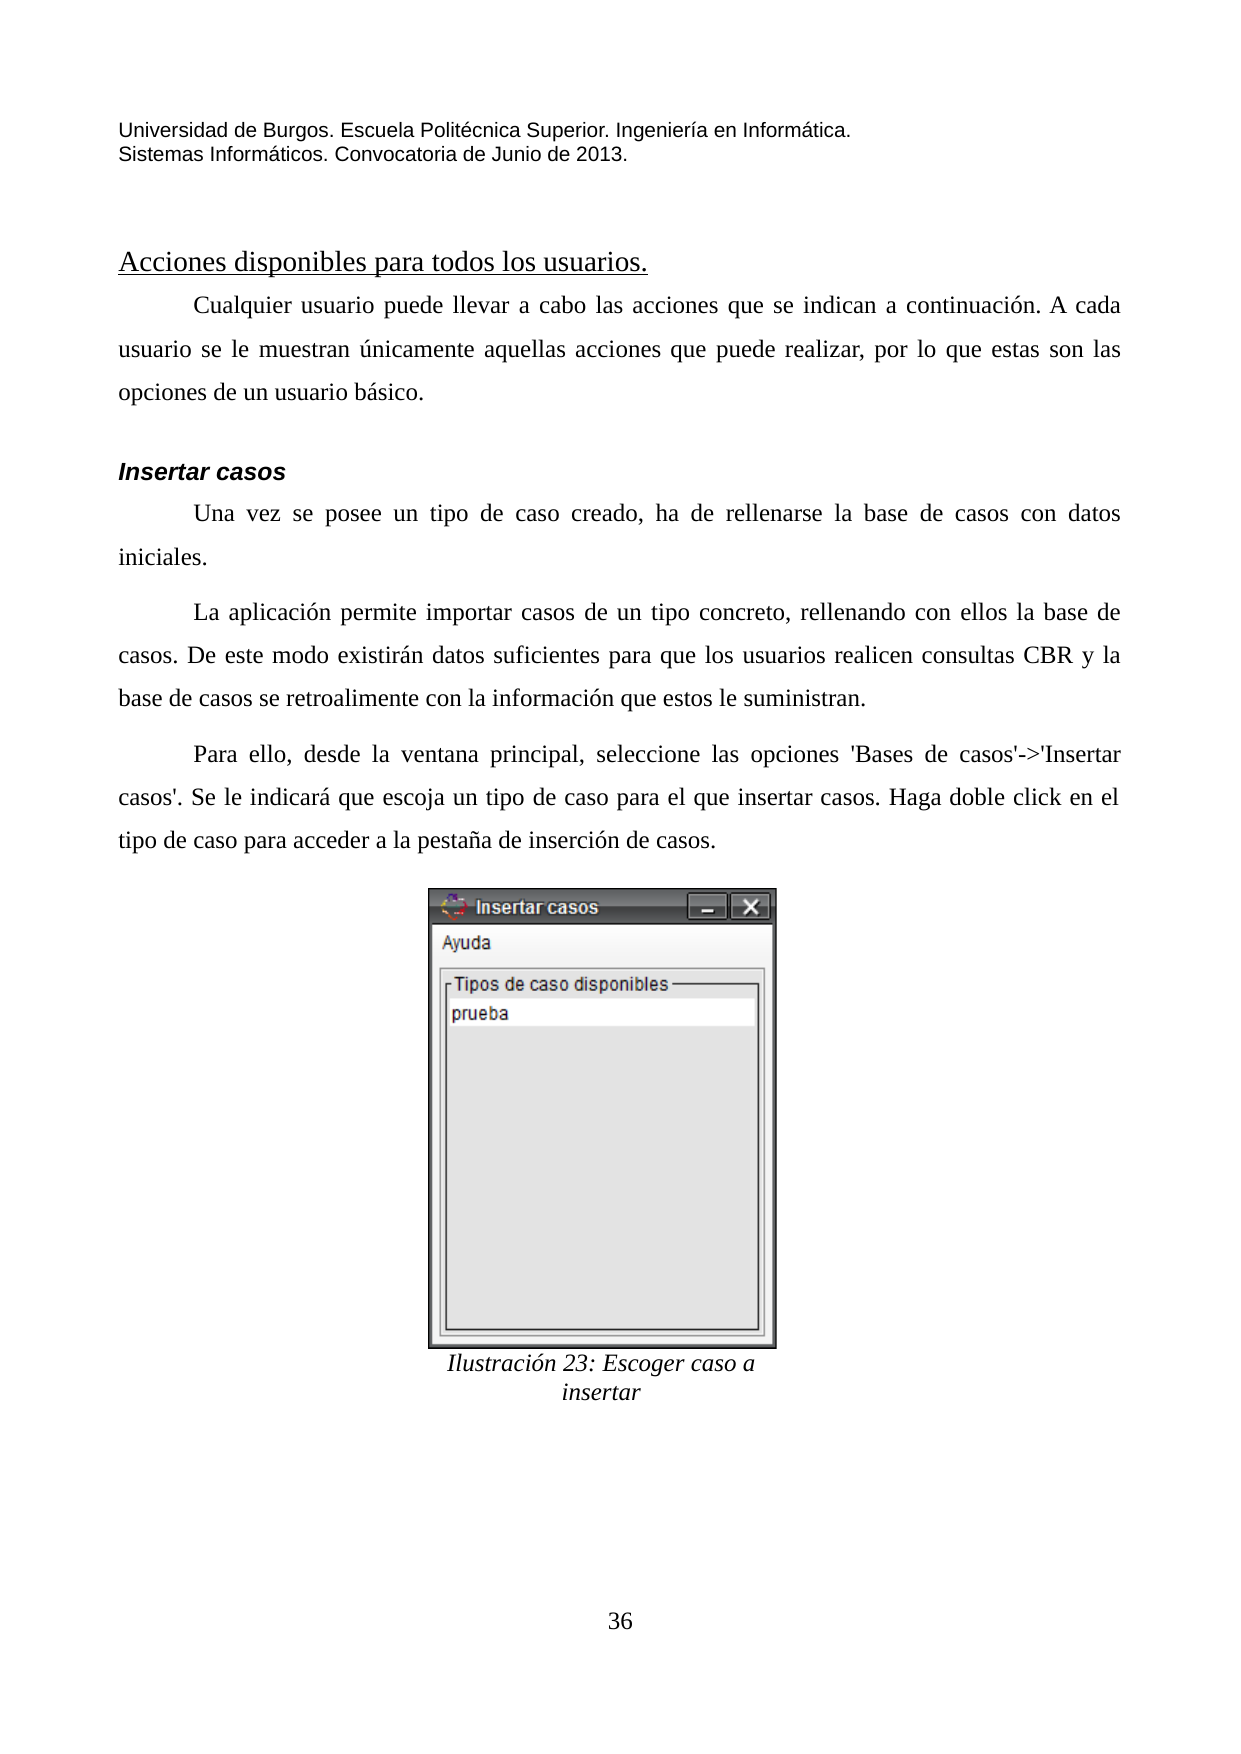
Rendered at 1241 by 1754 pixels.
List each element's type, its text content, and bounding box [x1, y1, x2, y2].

picture [428, 888, 777, 1349]
text Para ello, desde la ventana principal, seleccione las opciones 'Bases de casos'->'Insertar casos'. Se le indicará que escoja un tipo de caso para el que insertar casos. Haga doble click en el tipo de caso para acceder a la pestaña de inserción de casos. [118, 739, 1122, 854]
text Una vez se posee un tipo de caso creado, ha de rellenarse la base de casos con datos iniciales. [118, 498, 1122, 570]
text Cualquier usuario puede llevar a cabo las acciones que se indican a continuación. A cada usuario se le muestran únicamente aquellas acciones que puede realizar, por lo que estas son las opciones de un usuario básico. [118, 291, 1122, 406]
text Ilustración 23: Escoger caso a insertar [428, 1349, 777, 1406]
subtitle Acciones disponibles para todos los usuarios. [118, 244, 1122, 278]
text La aplicación permite importar casos de un tipo concreto, rellenando con ellos la base de casos. De este modo existirán datos suficientes para que los usuarios realicen consultas CBR y la base de casos se retroalimente con la información que estos le suministran. [118, 597, 1122, 712]
subtitle Insertar casos [118, 457, 1122, 486]
